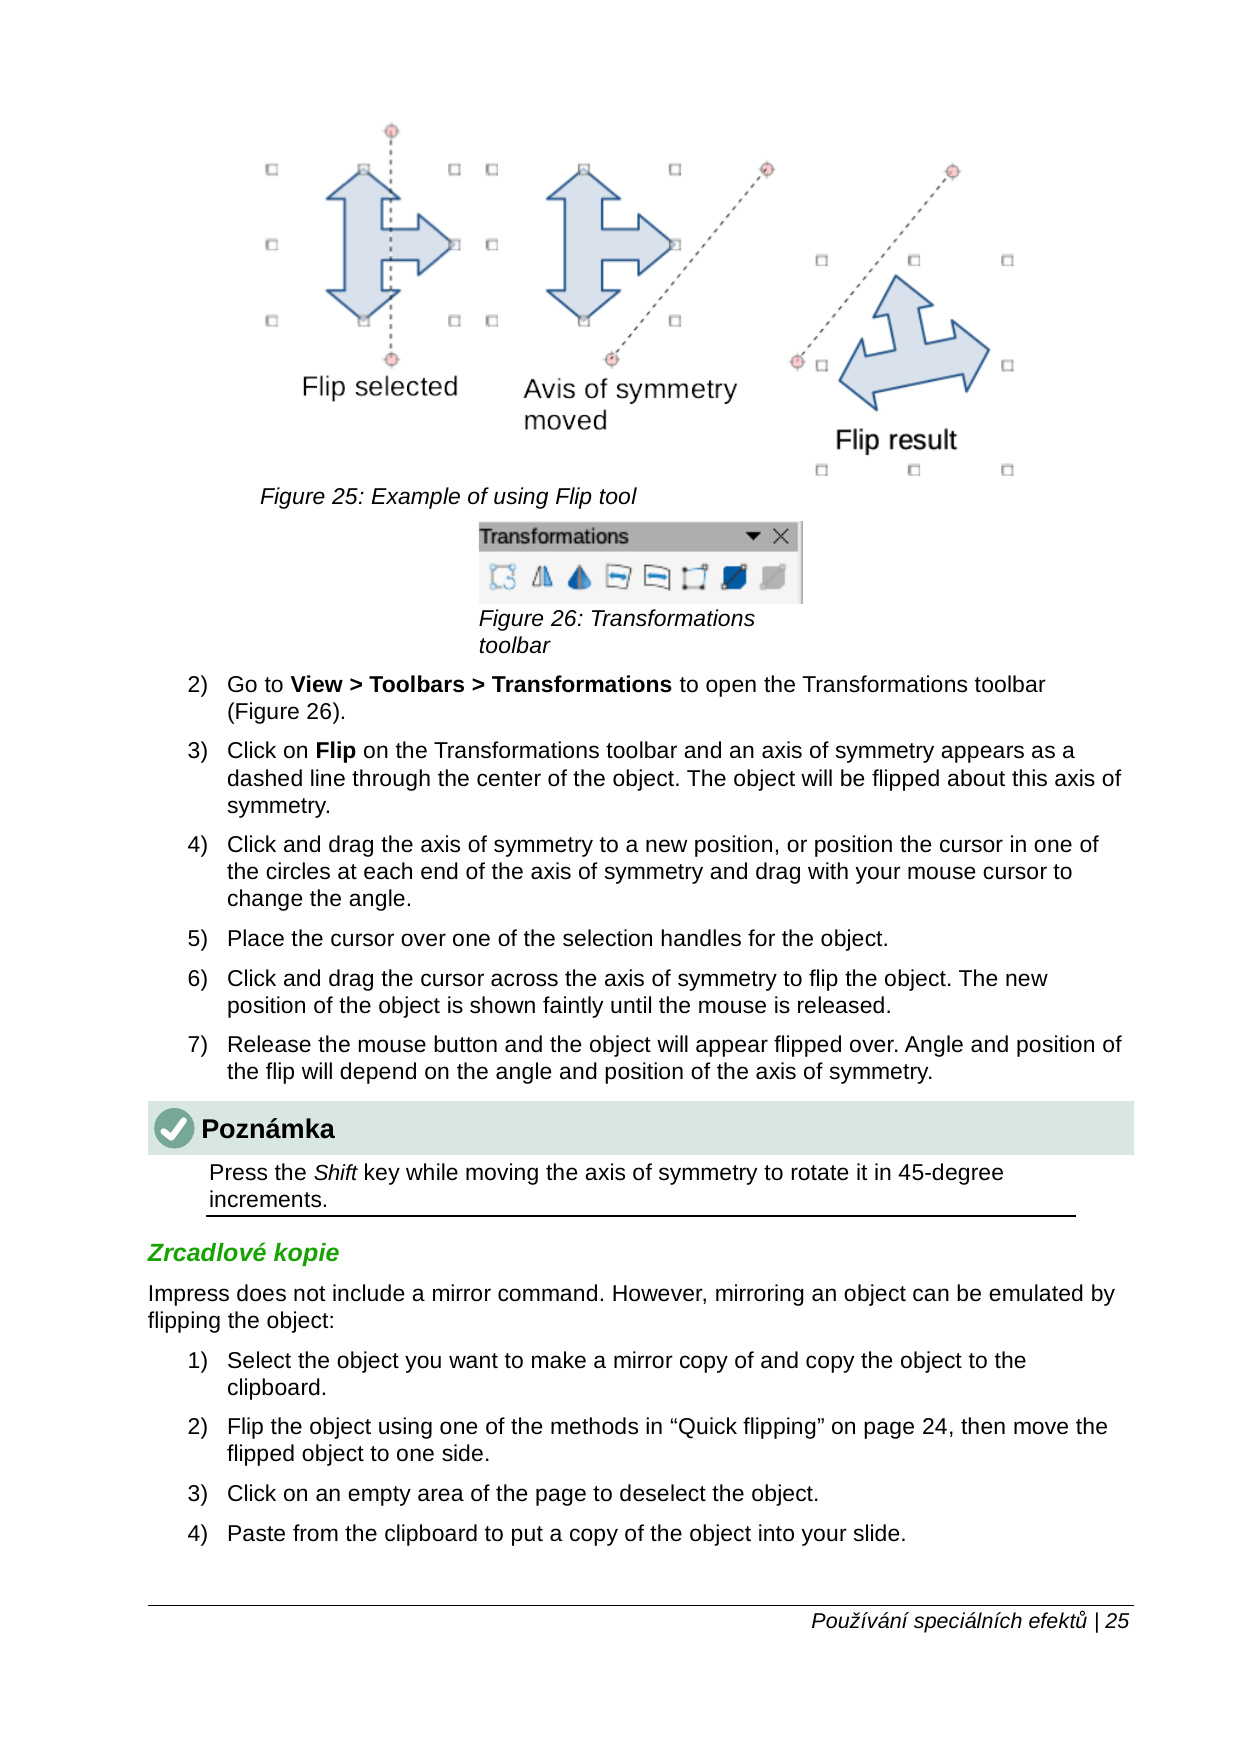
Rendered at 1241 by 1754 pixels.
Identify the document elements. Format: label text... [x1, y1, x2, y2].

text Press the Shift key while moving the axis of symmetry to rotate it in 45-degree increments. [206, 1155, 1076, 1215]
list Click and drag the axis of symmetry to a new position, or position the cursor in one of the circles at each end of the axis of symmetry and drag with your mouse cursor to change the angle. [208, 831, 1134, 912]
list Click on Flip on the Transformations toolbar and an axis of symmetry appears as a dashed line through the center of the object. The object will be flipped about this axis of symmetry. [208, 737, 1134, 818]
subtitle Poznámka [148, 1101, 1134, 1155]
list Click and drag the cursor across the axis of symmetry to flip the object. The new position of the object is shown faintly until the mouse is released. [208, 964, 1134, 1018]
list Flip the object using one of the methods in “Quick flipping” on page 24, then move the flipped object to one side. [208, 1413, 1134, 1467]
text Figure 26: Transformations toolbar [479, 604, 803, 658]
picture [259, 118, 1022, 483]
list Go to View > Toolbars > Transformations to open the Transformations toolbar (Figure 26). [208, 670, 1134, 724]
list Release the mouse button and the object will appear flipped over. Angle and position of the flip will depend on the angle and position of the axis of symmetry. [208, 1031, 1134, 1085]
subtitle Zrcadlové kopie [148, 1238, 1134, 1267]
picture [478, 521, 803, 604]
list Place the cursor over one of the selection handles for the object. [208, 924, 1134, 951]
text Figure 25: Example of using Flip tool [260, 483, 1022, 510]
text Impress does not include a mirror command. However, mirroring an object can be emulated by flipping the object: [148, 1279, 1134, 1333]
list Click on an empty area of the page to deselect the object. [208, 1479, 1134, 1506]
list Paste from the clipboard to put a copy of the object into your slide. [208, 1519, 1134, 1546]
list Select the object you want to make a mirror copy of and copy the object to the clipboard. [208, 1346, 1134, 1400]
